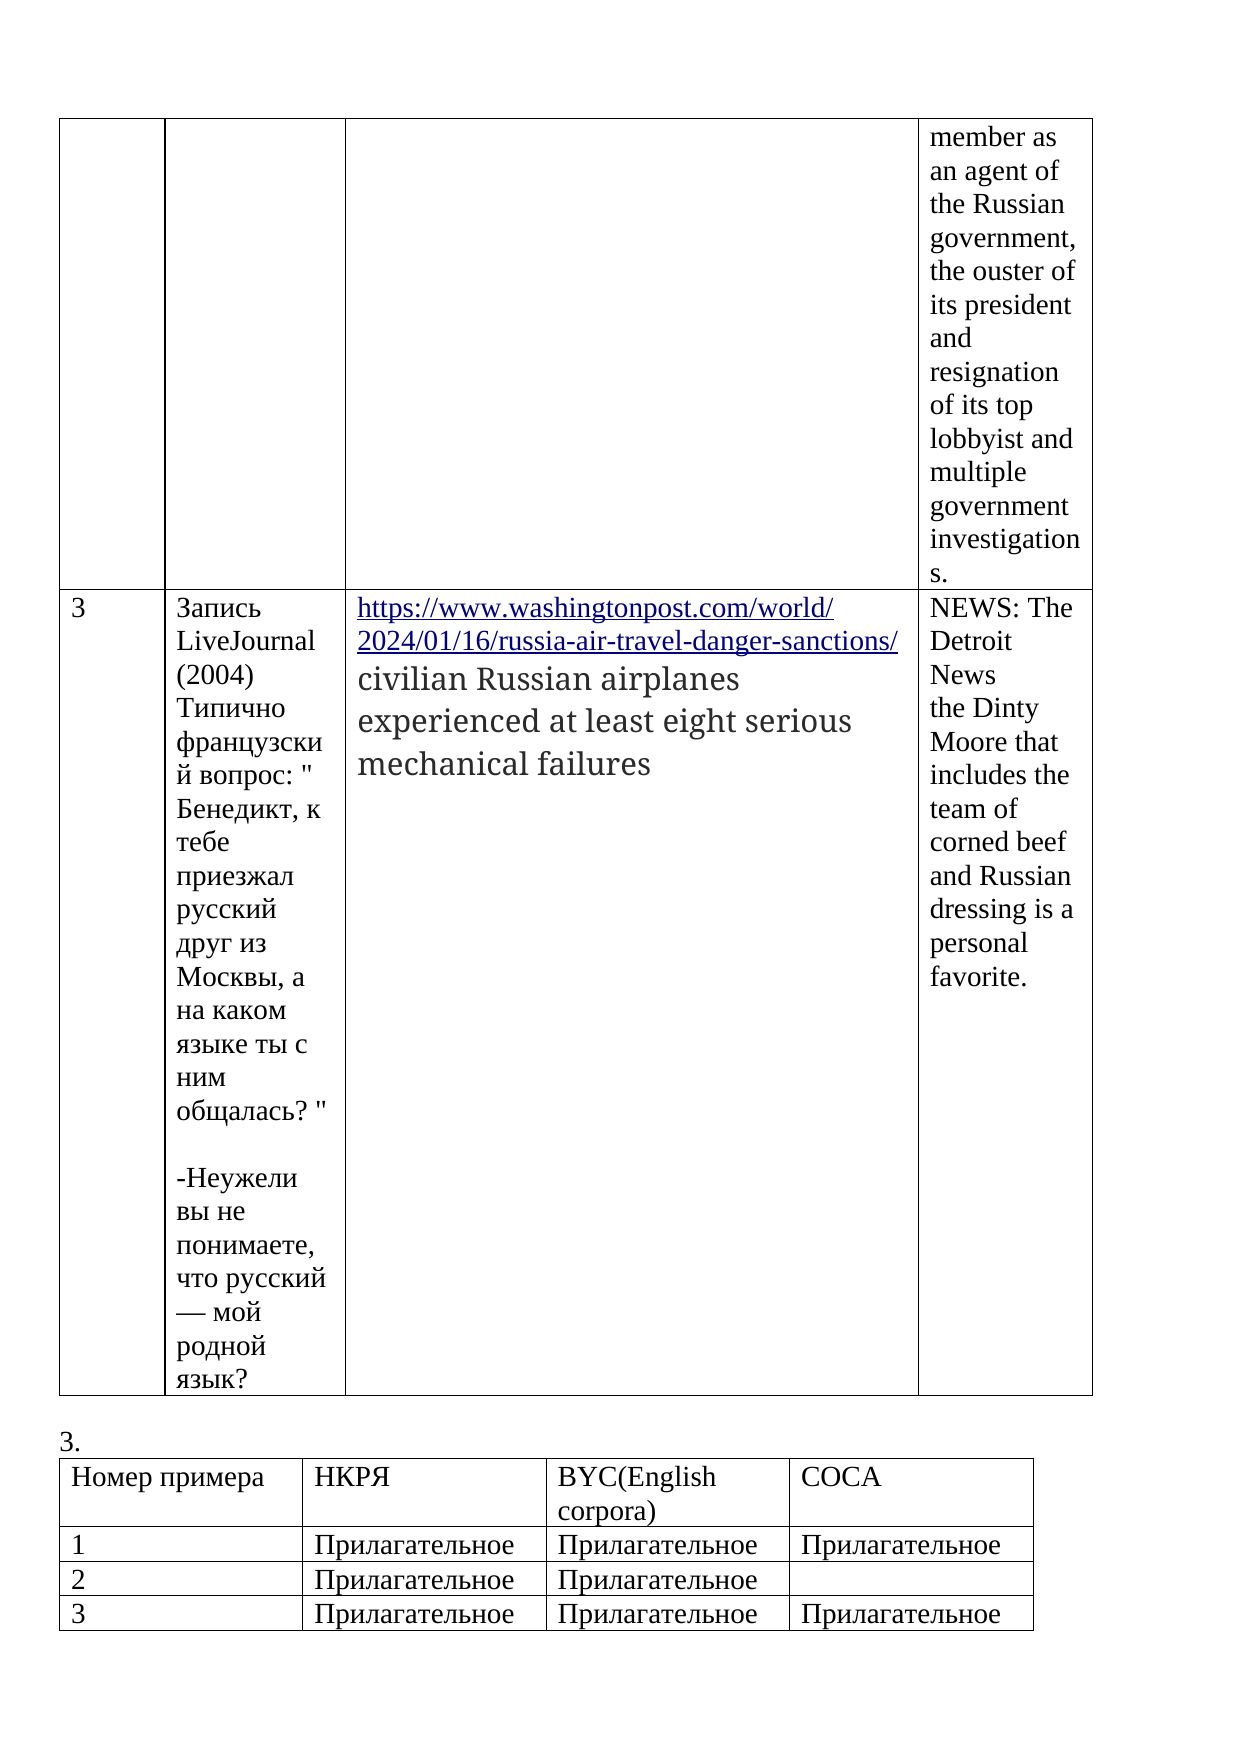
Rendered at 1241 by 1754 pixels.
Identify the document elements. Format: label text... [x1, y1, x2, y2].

table_cell 1 [60, 1527, 302, 1561]
table_cell https://www.washingtonpost.com/world/2024/01/16/russia-air-travel-danger-sanctions/ civilian Russian airplanes experienced at least eight serious mechanical failures [346, 590, 918, 1395]
table_cell Прилагательное [303, 1562, 546, 1595]
table_cell Прилагательное [303, 1596, 546, 1630]
table_cell [166, 119, 345, 589]
table_cell NEWS: The Detroit News the Dinty Moore that includes the team of corned beef and Russian dressing is a personal favorite. [919, 590, 1092, 1395]
table_header COCA [790, 1459, 1033, 1526]
text 3. [59, 1424, 1122, 1458]
table_cell Прилагательное [547, 1562, 789, 1595]
table_cell Запись LiveJournal (2004) Типично французский вопрос: " Бенедикт, к тебе приезжал русский друг из Москвы, а на каком языке ты с ним общалась? " -Неужели вы не понимаете, что русский — мой родной язык? [166, 590, 345, 1395]
table_cell 3 [60, 1596, 302, 1630]
table_cell Прилагательное [547, 1596, 789, 1630]
table_header НКРЯ [303, 1459, 546, 1526]
table_cell [790, 1562, 1033, 1595]
table_cell Прилагательное [790, 1596, 1033, 1630]
table_cell member as an agent of the Russian government, the ouster of its president and resignation of its top lobbyist and multiple government investigations. [919, 119, 1092, 589]
table_header BYC(English corpora) [547, 1459, 789, 1526]
table_header Номер примера [60, 1459, 302, 1526]
table_cell [346, 119, 918, 589]
table_cell [60, 119, 164, 589]
table_cell Прилагательное [547, 1527, 789, 1561]
table_cell Прилагательное [790, 1527, 1033, 1561]
table_cell Прилагательное [303, 1527, 546, 1561]
table_cell 2 [60, 1562, 302, 1595]
table_cell 3 [60, 590, 164, 1395]
